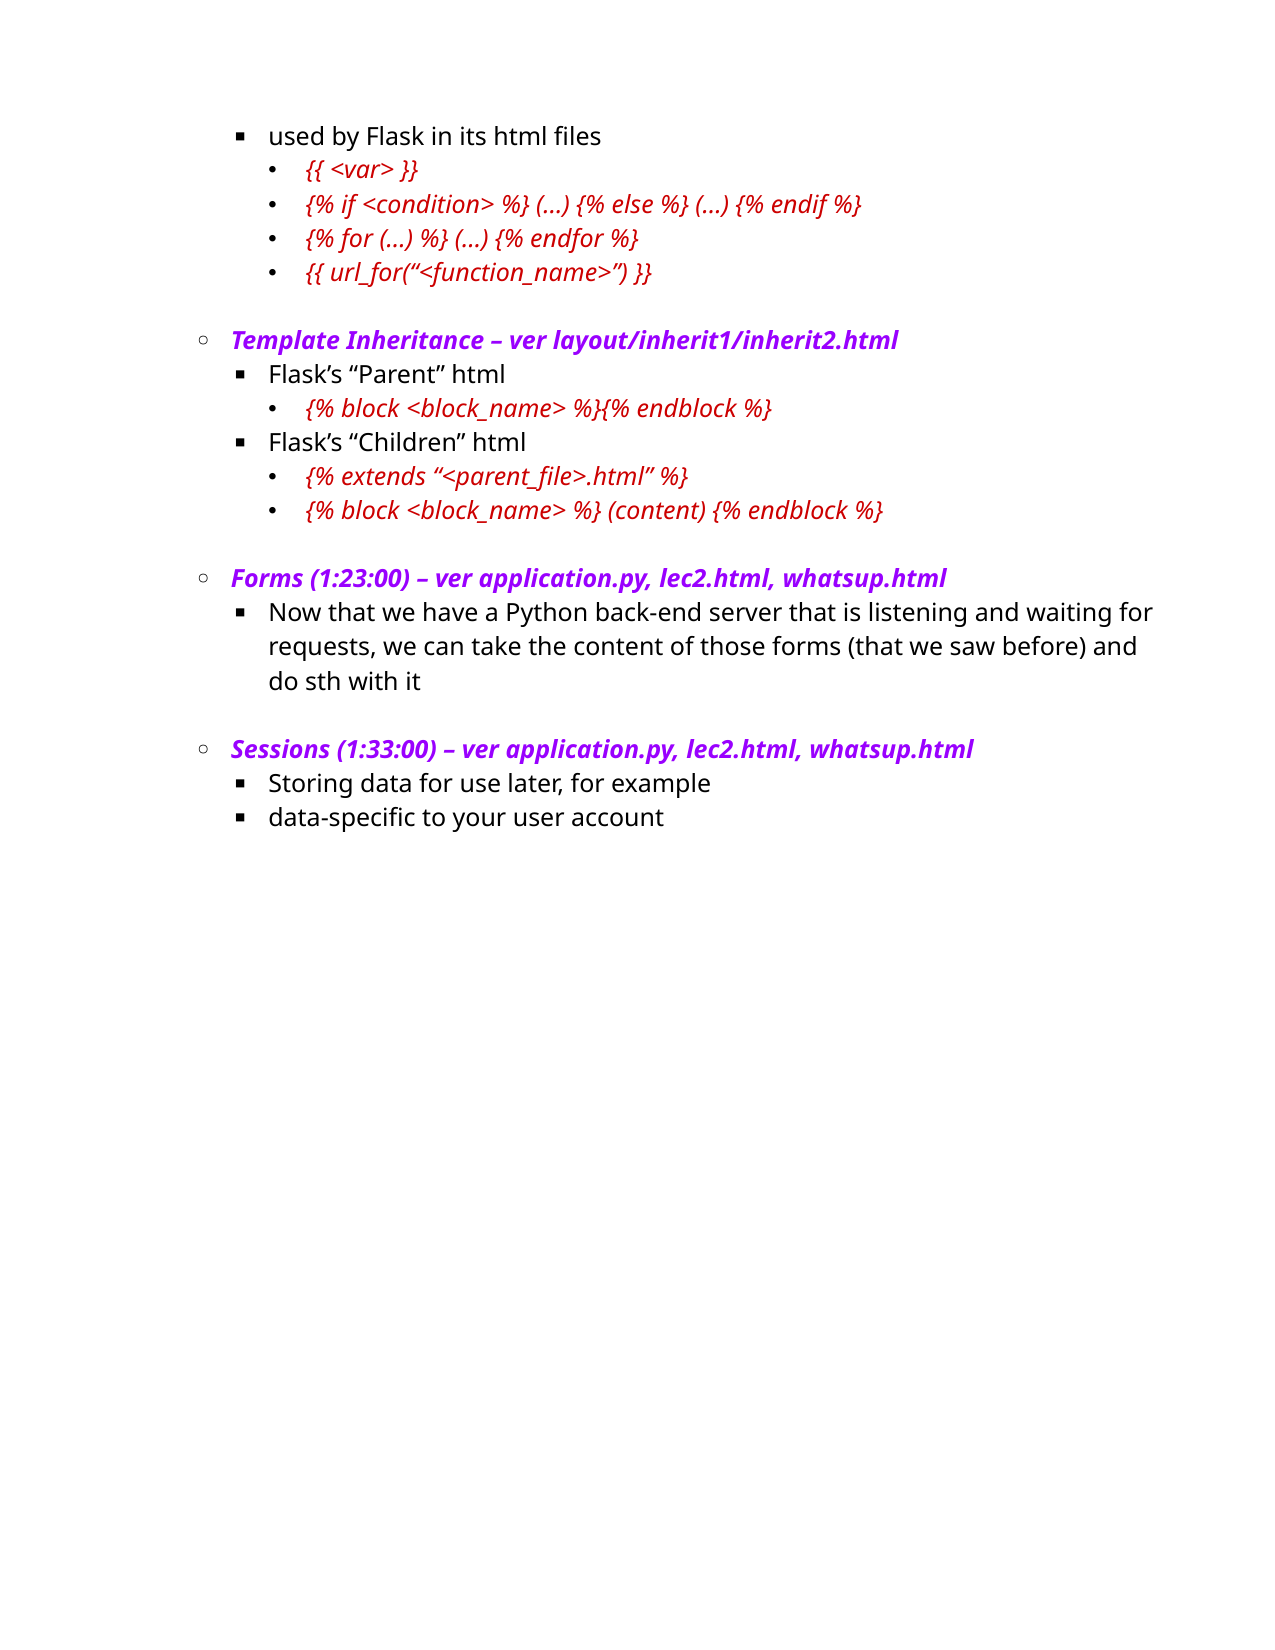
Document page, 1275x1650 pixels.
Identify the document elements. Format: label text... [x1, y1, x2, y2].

list Template Inheritance – ver layout/inherit1/inherit2.html [193, 322, 1157, 357]
list {% if <condition> %} (…) {% else %} (…) {% endif %} [268, 186, 1157, 220]
list Flask’s “Children” html [231, 425, 1157, 459]
list {% block <block_name> %}{% endblock %} [268, 391, 1157, 425]
list Sessions (1:33:00) – ver application.py, lec2.html, whatsup.html [193, 731, 1157, 765]
list {{ url_for(“<function_name>”) }} [268, 254, 1157, 288]
list {{ <var> }} [268, 152, 1157, 186]
list Flask’s “Parent” html [231, 357, 1157, 391]
list Now that we have a Python back-end server that is listening and waiting for requests, we can take the content of those forms (that we saw before) and do sth with it [231, 595, 1157, 697]
list {% extends “<parent_file>.html” %} [268, 459, 1157, 493]
list {% for (…) %} (…) {% endfor %} [268, 220, 1157, 254]
list used by Flask in its html files [231, 118, 1157, 152]
list {% block <block_name> %} (content) {% endblock %} [268, 493, 1157, 527]
list data-specific to your user account [231, 799, 1157, 833]
list Forms (1:23:00) – ver application.py, lec2.html, whatsup.html [193, 561, 1157, 595]
list Storing data for use later, for example [231, 765, 1157, 799]
